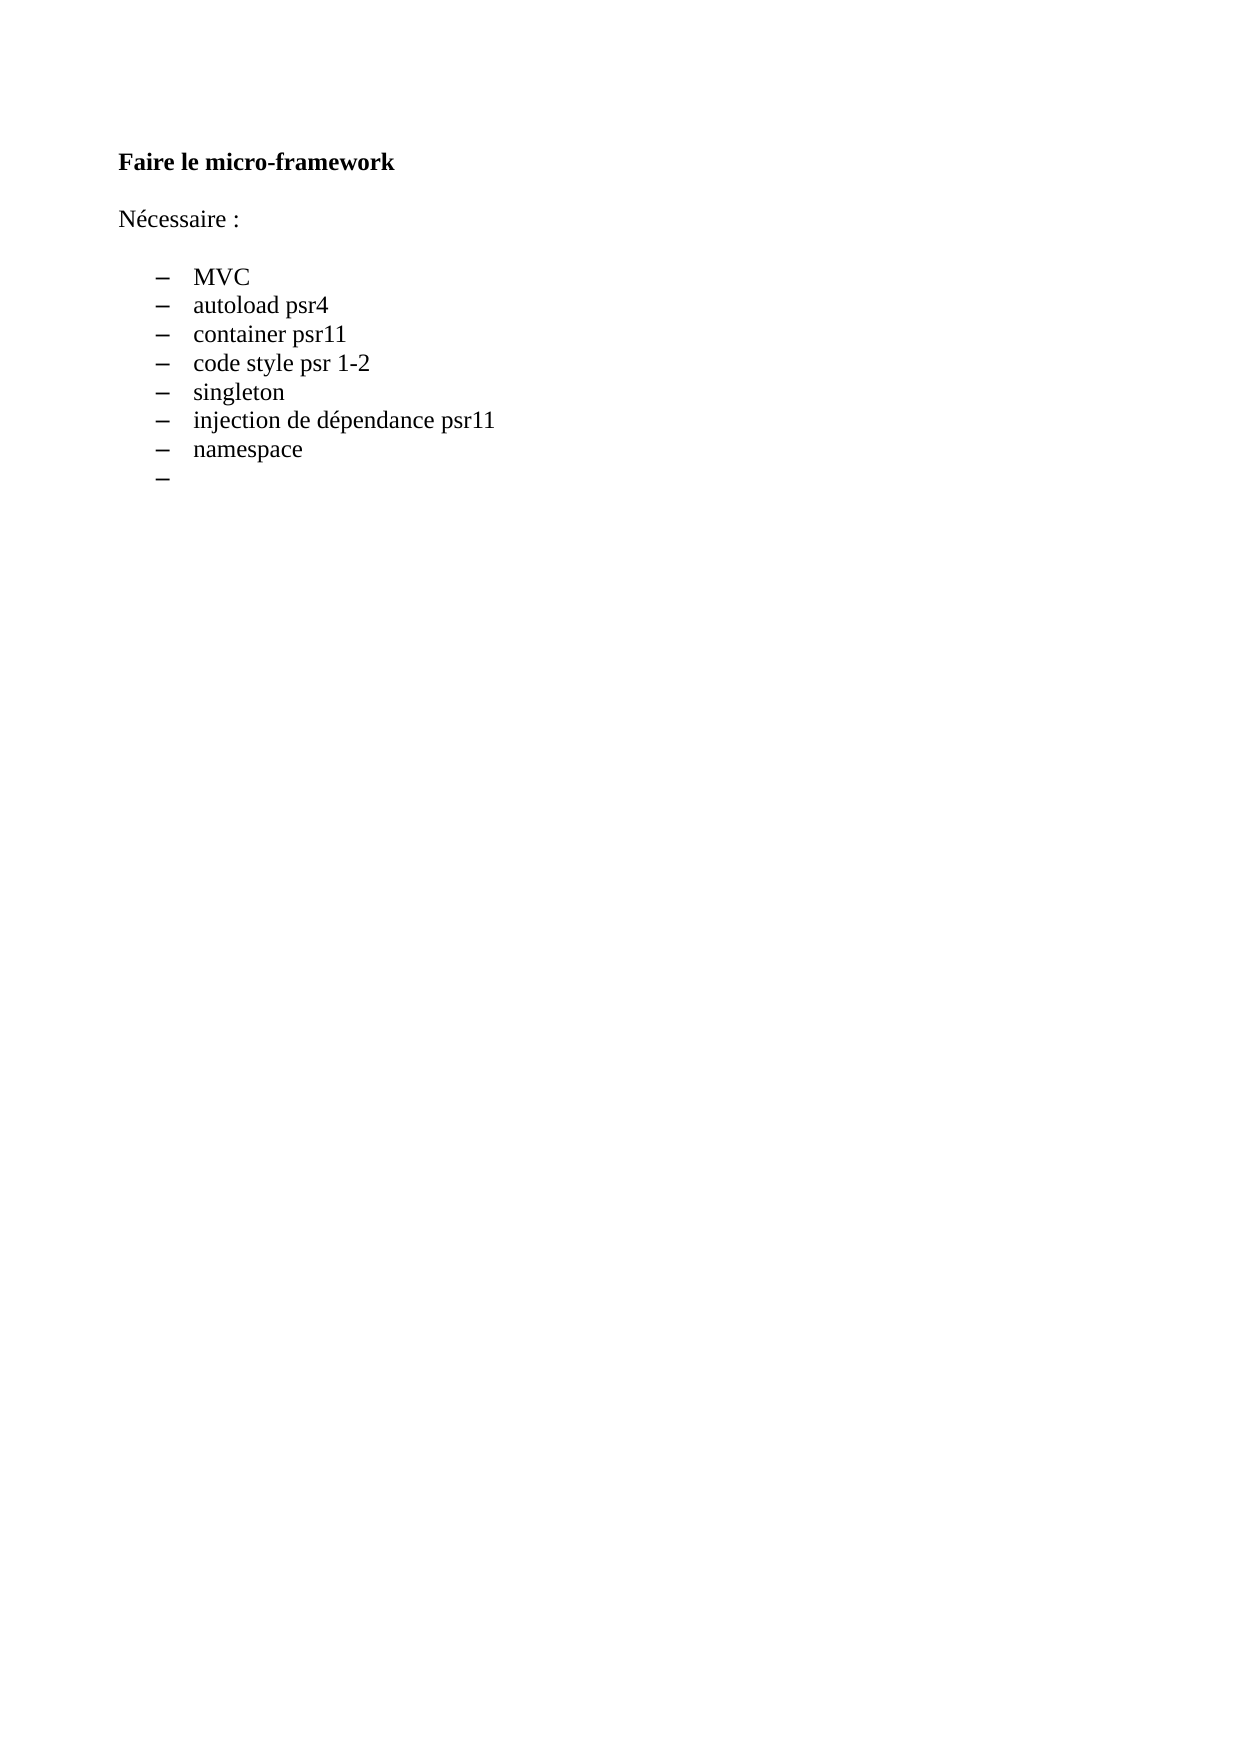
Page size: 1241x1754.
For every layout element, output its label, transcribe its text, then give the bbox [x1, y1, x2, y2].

text Faire le micro-framework [118, 147, 1122, 176]
list autoload psr4 [156, 291, 1122, 319]
text Nécessaire : [118, 204, 1122, 233]
list MVC [156, 262, 1122, 291]
list singleton [156, 377, 1122, 406]
list code style psr 1-2 [156, 348, 1122, 377]
list container psr11 [156, 319, 1122, 348]
list namespace [156, 434, 1122, 463]
list injection de dépendance psr11 [156, 406, 1122, 434]
